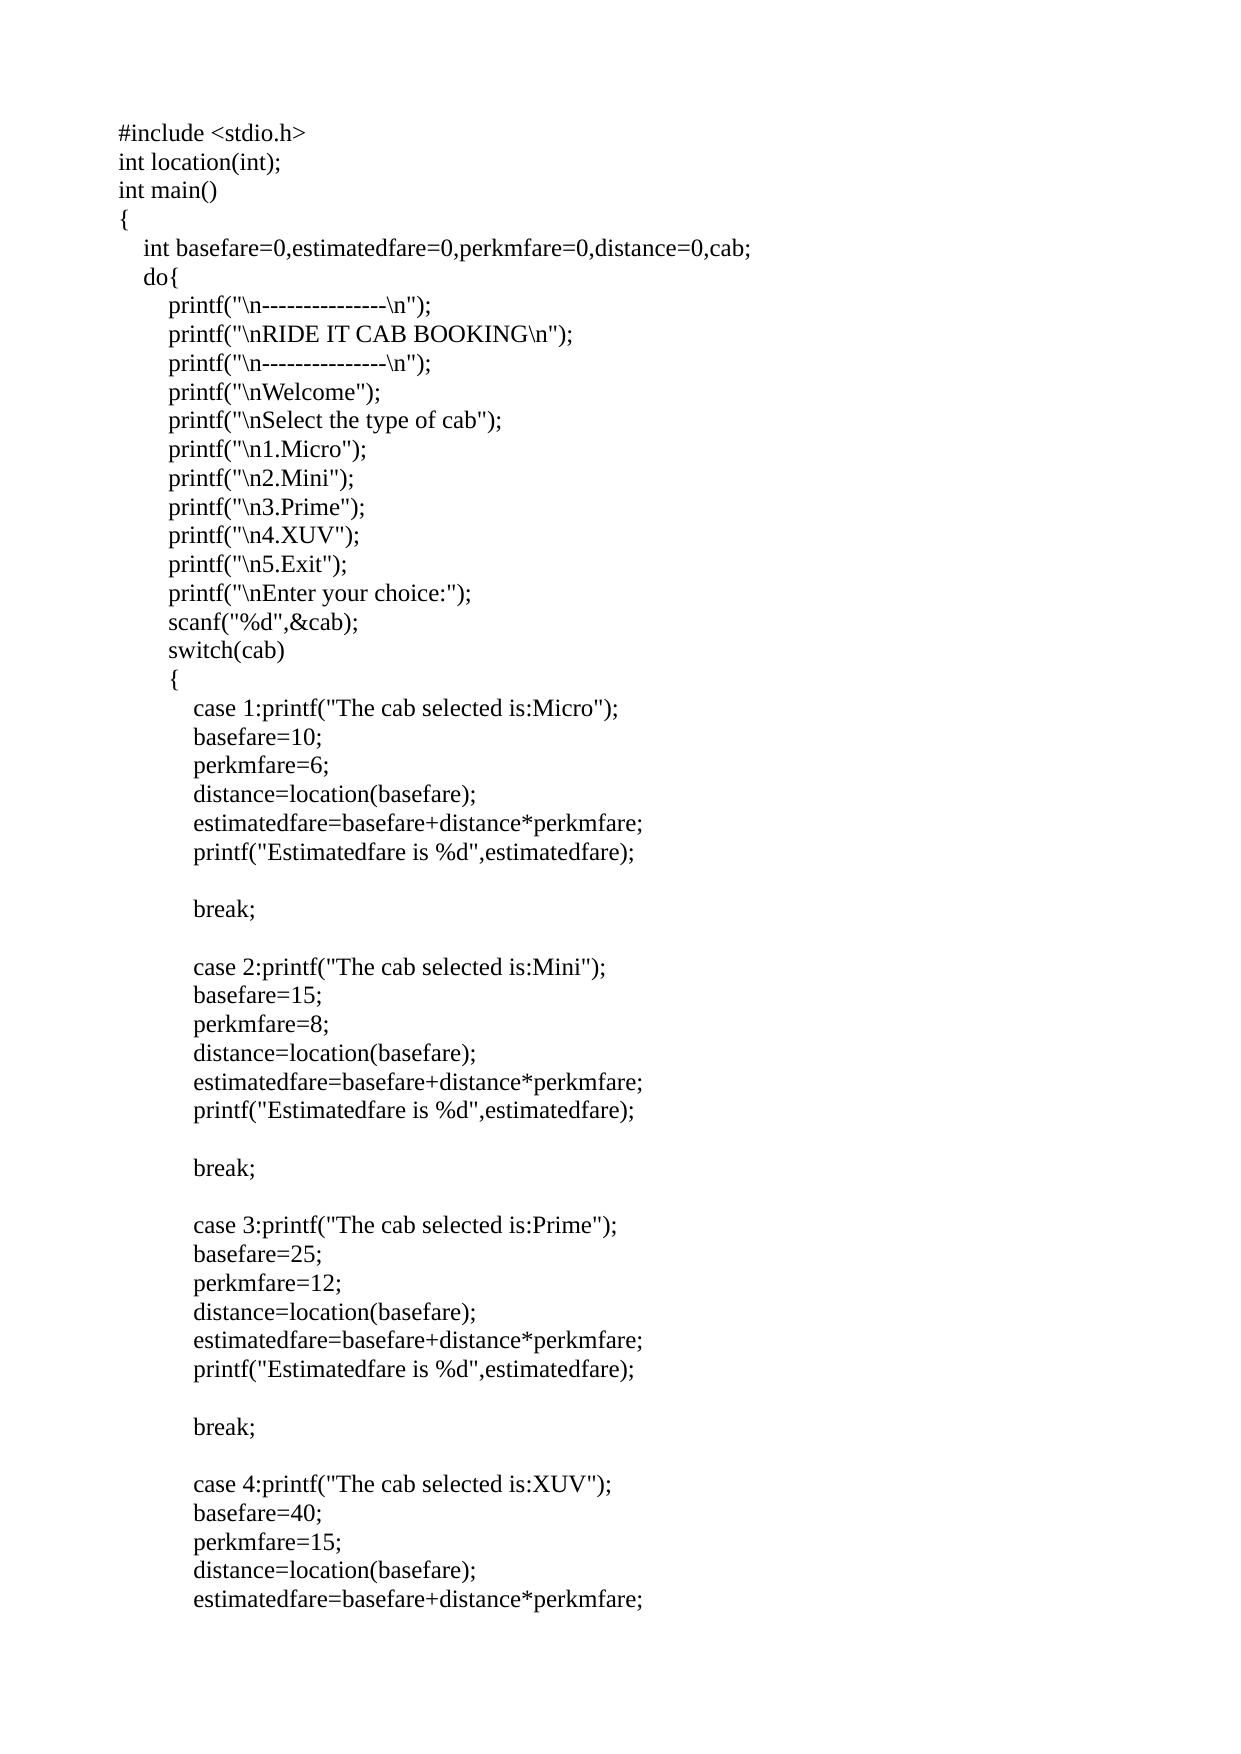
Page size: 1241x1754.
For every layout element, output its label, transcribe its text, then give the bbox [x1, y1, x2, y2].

text { [118, 664, 1122, 693]
text printf("\nEnter your choice:"); [118, 578, 1122, 607]
text case 1:printf("The cab selected is:Micro"); [118, 693, 1122, 722]
text basefare=15; [118, 981, 1122, 1009]
text printf("Estimatedfare is %d",estimatedfare); [118, 1354, 1122, 1383]
text basefare=25; [118, 1239, 1122, 1268]
text break; [118, 1153, 1122, 1182]
text estimatedfare=basefare+distance*perkmfare; [118, 1326, 1122, 1354]
text case 4:printf("The cab selected is:XUV"); [118, 1469, 1122, 1498]
text printf("Estimatedfare is %d",estimatedfare); [118, 837, 1122, 866]
text case 3:printf("The cab selected is:Prime"); [118, 1211, 1122, 1239]
text printf("\n5.Exit"); [118, 549, 1122, 578]
text estimatedfare=basefare+distance*perkmfare; [118, 1584, 1122, 1613]
text break; [118, 1412, 1122, 1441]
text int basefare=0,estimatedfare=0,perkmfare=0,distance=0,cab; [118, 233, 1122, 262]
text break; [118, 894, 1122, 923]
text distance=location(basefare); [118, 1038, 1122, 1067]
text distance=location(basefare); [118, 1297, 1122, 1326]
text printf("\nSelect the type of cab"); [118, 406, 1122, 434]
text printf("\nWelcome"); [118, 377, 1122, 406]
text perkmfare=12; [118, 1268, 1122, 1297]
text distance=location(basefare); [118, 779, 1122, 808]
text { [118, 204, 1122, 233]
text #include <stdio.h> [118, 118, 1122, 147]
text basefare=10; [118, 722, 1122, 751]
text perkmfare=15; [118, 1527, 1122, 1556]
text printf("Estimatedfare is %d",estimatedfare); [118, 1096, 1122, 1124]
text printf("\n---------------\n"); [118, 348, 1122, 377]
text estimatedfare=basefare+distance*perkmfare; [118, 1067, 1122, 1096]
text int location(int); [118, 147, 1122, 176]
text do{ [118, 262, 1122, 291]
text perkmfare=8; [118, 1009, 1122, 1038]
text int main() [118, 176, 1122, 204]
text printf("\n1.Micro"); [118, 434, 1122, 463]
text scanf("%d",&cab); [118, 607, 1122, 636]
text printf("\n4.XUV"); [118, 521, 1122, 549]
text basefare=40; [118, 1498, 1122, 1527]
text printf("\n3.Prime"); [118, 492, 1122, 521]
text case 2:printf("The cab selected is:Mini"); [118, 952, 1122, 981]
text estimatedfare=basefare+distance*perkmfare; [118, 808, 1122, 837]
text switch(cab) [118, 636, 1122, 664]
text printf("\n2.Mini"); [118, 463, 1122, 492]
text distance=location(basefare); [118, 1556, 1122, 1584]
text printf("\nRIDE IT CAB BOOKING\n"); [118, 319, 1122, 348]
text printf("\n---------------\n"); [118, 291, 1122, 319]
text perkmfare=6; [118, 751, 1122, 779]
